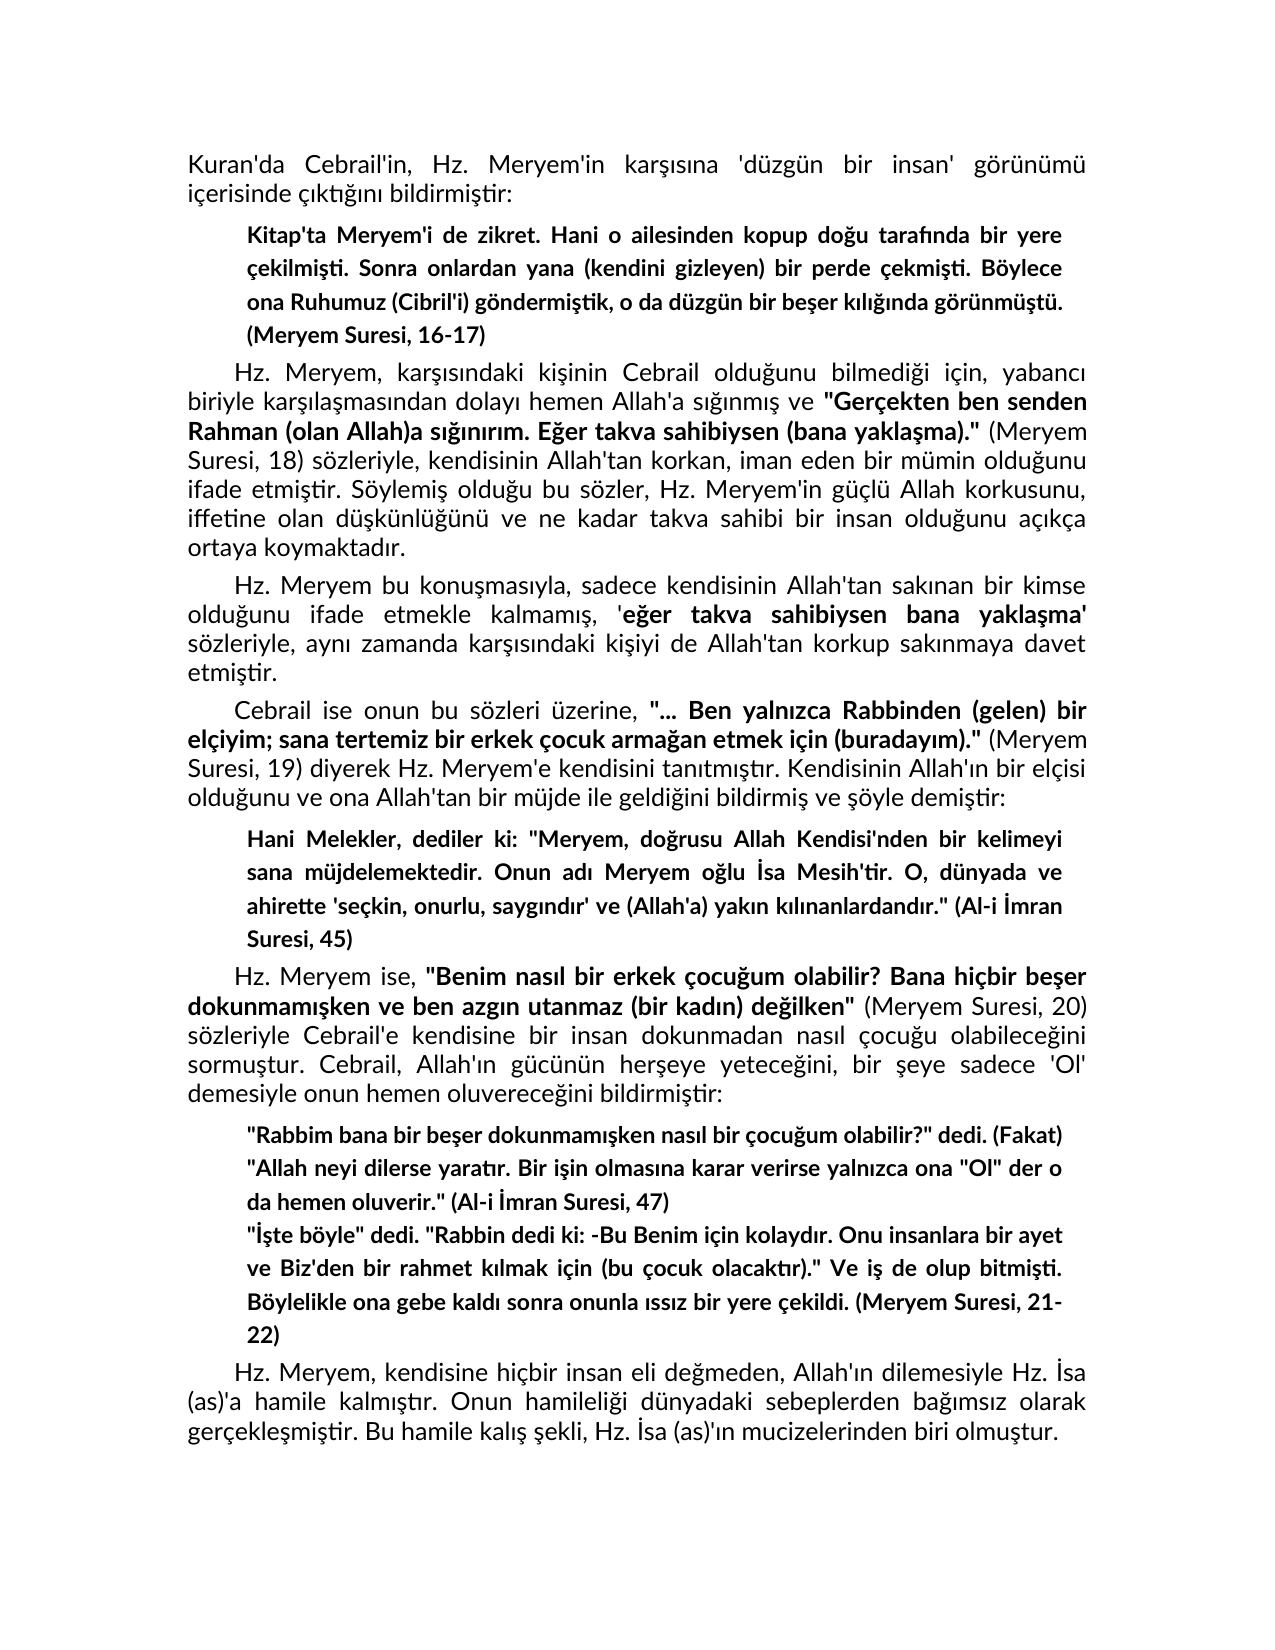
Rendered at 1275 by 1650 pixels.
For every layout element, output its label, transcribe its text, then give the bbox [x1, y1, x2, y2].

text "İşte böyle" dedi. "Rabbin dedi ki: -Bu Benim için kolaydır. Onu insanlara bir ayet ve Biz'den bir rahmet kılmak için (bu çocuk olacaktır)." Ve iş de olup bitmişti. Böylelikle ona gebe kaldı sonra onunla ıssız bir yere çekildi. (Meryem Suresi, 21-22) [247, 1217, 1064, 1350]
text Kuran'da Cebrail'in, Hz. Meryem'in karşısına 'düzgün bir insan' görünümü içerisinde çıktığını bildirmiştir: [187, 150, 1087, 208]
text "Rabbim bana bir beşer dokunmamışken nasıl bir çocuğum olabilir?" dedi. (Fakat) "Allah neyi dilerse yaratır. Bir işin olmasına karar verirse yalnızca ona "Ol" der o da hemen oluverir." (Al-i İmran Suresi, 47) [247, 1117, 1064, 1217]
text Hani Melekler, dediler ki: "Meryem, doğrusu Allah Kendisi'nden bir kelimeyi sana müjdelemektedir. Onun adı Meryem oğlu İsa Mesih'tir. O, dünyada ve ahirette 'seçkin, onurlu, saygındır' ve (Allah'a) yakın kılınanlardandır." (Al-i İmran Suresi, 45) [247, 821, 1064, 954]
text Hz. Meryem bu konuşmasıyla, sadece kendisinin Allah'tan sakınan bir kimse olduğunu ifade etmekle kalmamış, 'eğer takva sahibiysen bana yaklaşma' sözleriyle, aynı zamanda karşısındaki kişiyi de Allah'tan korkup sakınmaya davet etmiştir. [187, 571, 1087, 687]
text Hz. Meryem, kendisine hiçbir insan eli değmeden, Allah'ın dilemesiyle Hz. İsa (as)'a hamile kalmıştır. Onun hamileliği dünyadaki sebeplerden bağımsız olarak gerçekleşmiştir. Bu hamile kalış şekli, Hz. İsa (as)'ın mucizelerinden biri olmuştur. [187, 1358, 1087, 1446]
text Kitap'ta Meryem'i de zikret. Hani o ailesinden kopup doğu tarafında bir yere çekilmişti. Sonra onlardan yana (kendini gizleyen) bir perde çekmişti. Böylece ona Ruhumuz (Cibril'i) göndermiştik, o da düzgün bir beşer kılığında görünmüştü. (Meryem Suresi, 16-17) [247, 217, 1064, 350]
text Hz. Meryem ise, "Benim nasıl bir erkek çocuğum olabilir? Bana hiçbir beşer dokunmamışken ve ben azgın utanmaz (bir kadın) değilken" (Meryem Suresi, 20) sözleriyle Cebrail'e kendisine bir insan dokunmadan nasıl çocuğu olabileceğini sormuştur. Cebrail, Allah'ın gücünün herşeye yeteceğini, bir şeye sadece 'Ol' demesiyle onun hemen oluvereceğini bildirmiştir: [187, 962, 1087, 1108]
text Cebrail ise onun bu sözleri üzerine, "... Ben yalnızca Rabbinden (gelen) bir elçiyim; sana tertemiz bir erkek çocuk armağan etmek için (buradayım)." (Meryem Suresi, 19) diyerek Hz. Meryem'e kendisini tanıtmıştır. Kendisinin Allah'ın bir elçisi olduğunu ve ona Allah'tan bir müjde ile geldiğini bildirmiş ve şöyle demiştir: [187, 696, 1087, 812]
text Hz. Meryem, karşısındaki kişinin Cebrail olduğunu bilmediği için, yabancı biriyle karşılaşmasından dolayı hemen Allah'a sığınmış ve "Gerçekten ben senden Rahman (olan Allah)a sığınırım. Eğer takva sahibiysen (bana yaklaşma)." (Meryem Suresi, 18) sözleriyle, kendisinin Allah'tan korkan, iman eden bir mümin olduğunu ifade etmiştir. Söylemiş olduğu bu sözler, Hz. Meryem'in güçlü Allah korkusunu, iffetine olan düşkünlüğünü ve ne kadar takva sahibi bir insan olduğunu açıkça ortaya koymaktadır. [187, 358, 1087, 562]
